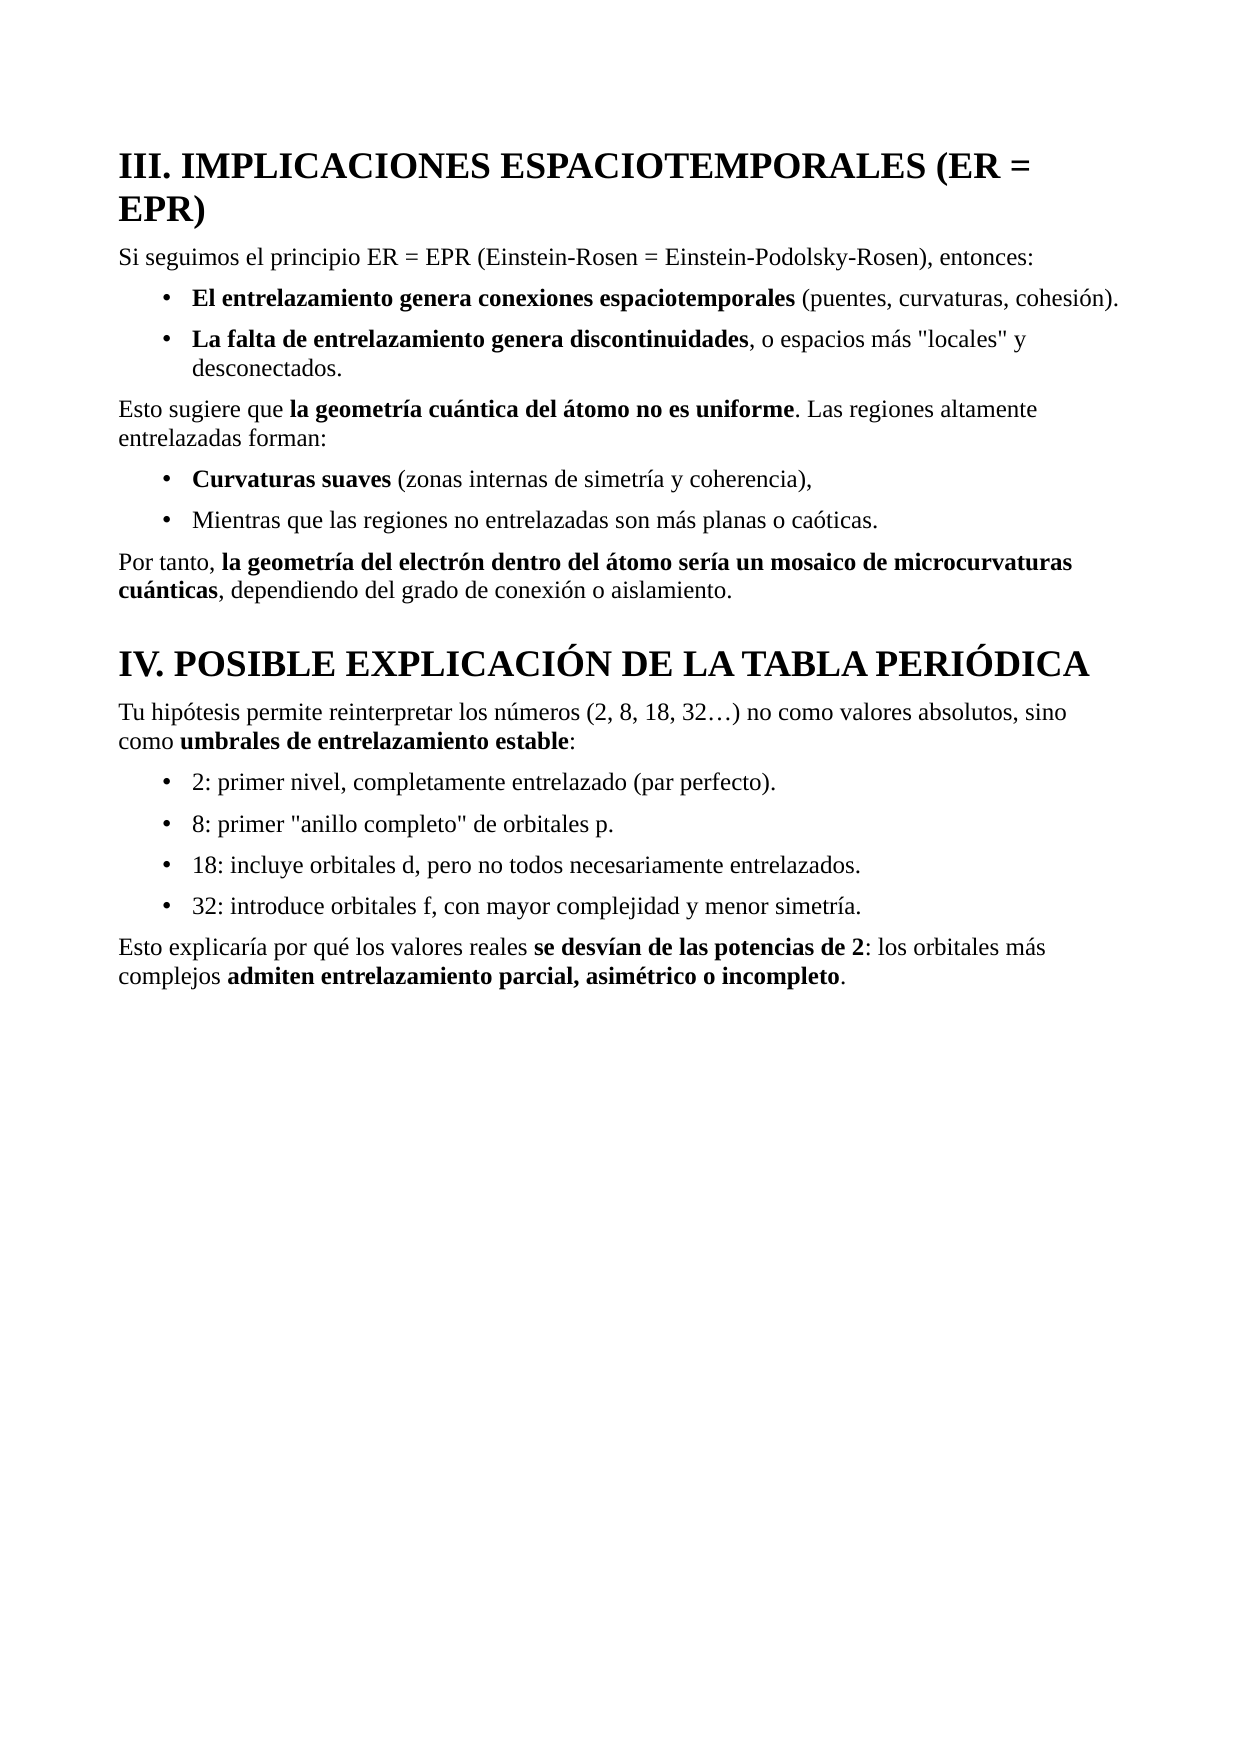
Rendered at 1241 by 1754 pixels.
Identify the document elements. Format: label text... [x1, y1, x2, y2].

text Esto explicaría por qué los valores reales se desvían de las potencias de 2: los orbitales más complejos admiten entrelazamiento parcial, asimétrico o incompleto. [118, 932, 1122, 990]
list 32: introduce orbitales f, con mayor complejidad y menor simetría. [162, 891, 1122, 920]
subtitle III. IMPLICACIONES ESPACIOTEMPORALES (ER = EPR) [118, 143, 1122, 229]
list Mientras que las regiones no entrelazadas son más planas o caóticas. [162, 506, 1122, 534]
list El entrelazamiento genera conexiones espaciotemporales (puentes, curvaturas, cohesión). [162, 283, 1122, 312]
text Tu hipótesis permite reinterpretar los números (2, 8, 18, 32…) no como valores absolutos, sino como umbrales de entrelazamiento estable: [118, 697, 1122, 755]
list 8: primer "anillo completo" de orbitales p. [162, 809, 1122, 837]
text Si seguimos el principio ER = EPR (Einstein-Rosen = Einstein-Podolsky-Rosen), entonces: [118, 242, 1122, 271]
list 18: incluye orbitales d, pero no todos necesariamente entrelazados. [162, 850, 1122, 879]
list La falta de entrelazamiento genera discontinuidades, o espacios más "locales" y desconectados. [162, 324, 1122, 382]
subtitle IV. POSIBLE EXPLICACIÓN DE LA TABLA PERIÓDICA [118, 642, 1122, 685]
text Por tanto, la geometría del electrón dentro del átomo sería un mosaico de microcurvaturas cuánticas, dependiendo del grado de conexión o aislamiento. [118, 547, 1122, 604]
list 2: primer nivel, completamente entrelazado (par perfecto). [162, 767, 1122, 796]
text Esto sugiere que la geometría cuántica del átomo no es uniforme. Las regiones altamente entrelazadas forman: [118, 394, 1122, 452]
list Curvaturas suaves (zonas internas de simetría y coherencia), [162, 464, 1122, 493]
